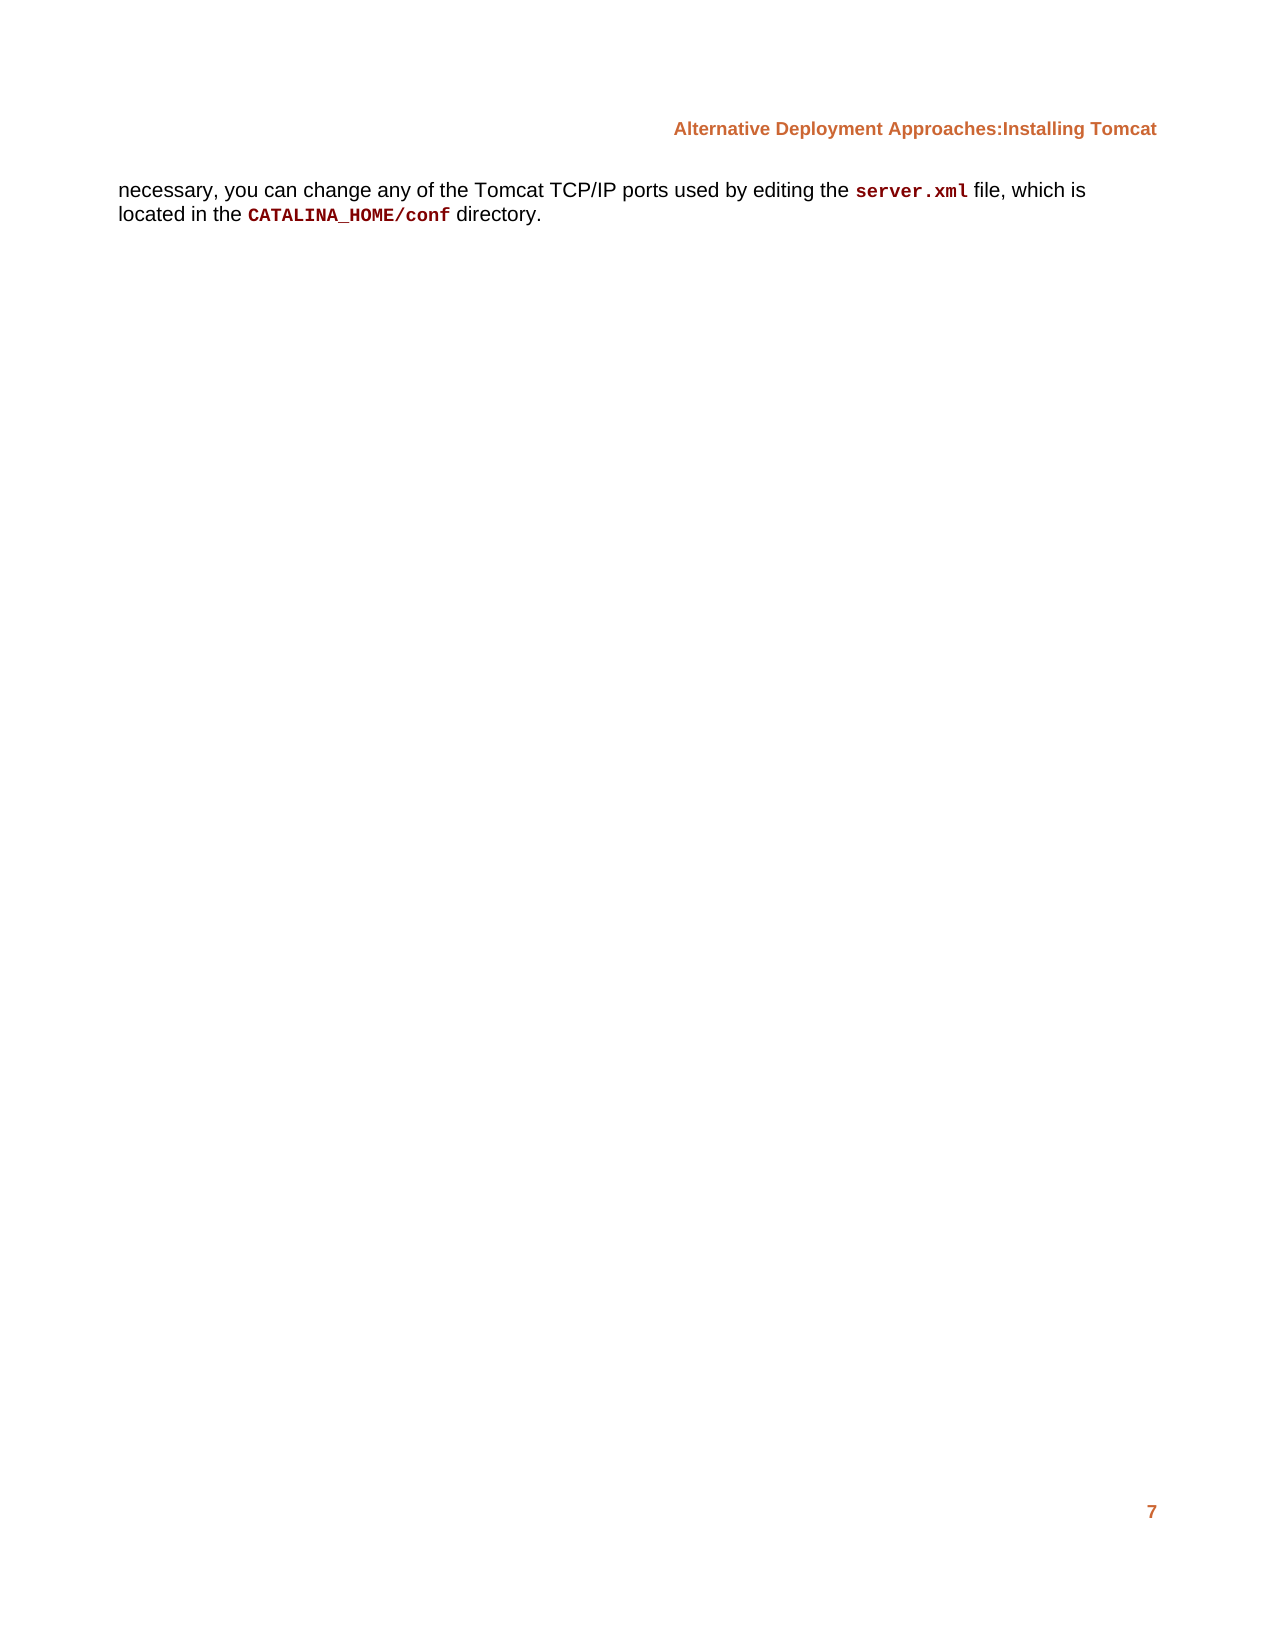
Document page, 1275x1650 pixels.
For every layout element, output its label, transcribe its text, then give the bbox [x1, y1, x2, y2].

text necessary, you can change any of the Tomcat TCP/IP ports used by editing the server.xml file, which is located in the CATALINA_HOME/conf directory. [118, 178, 1157, 227]
